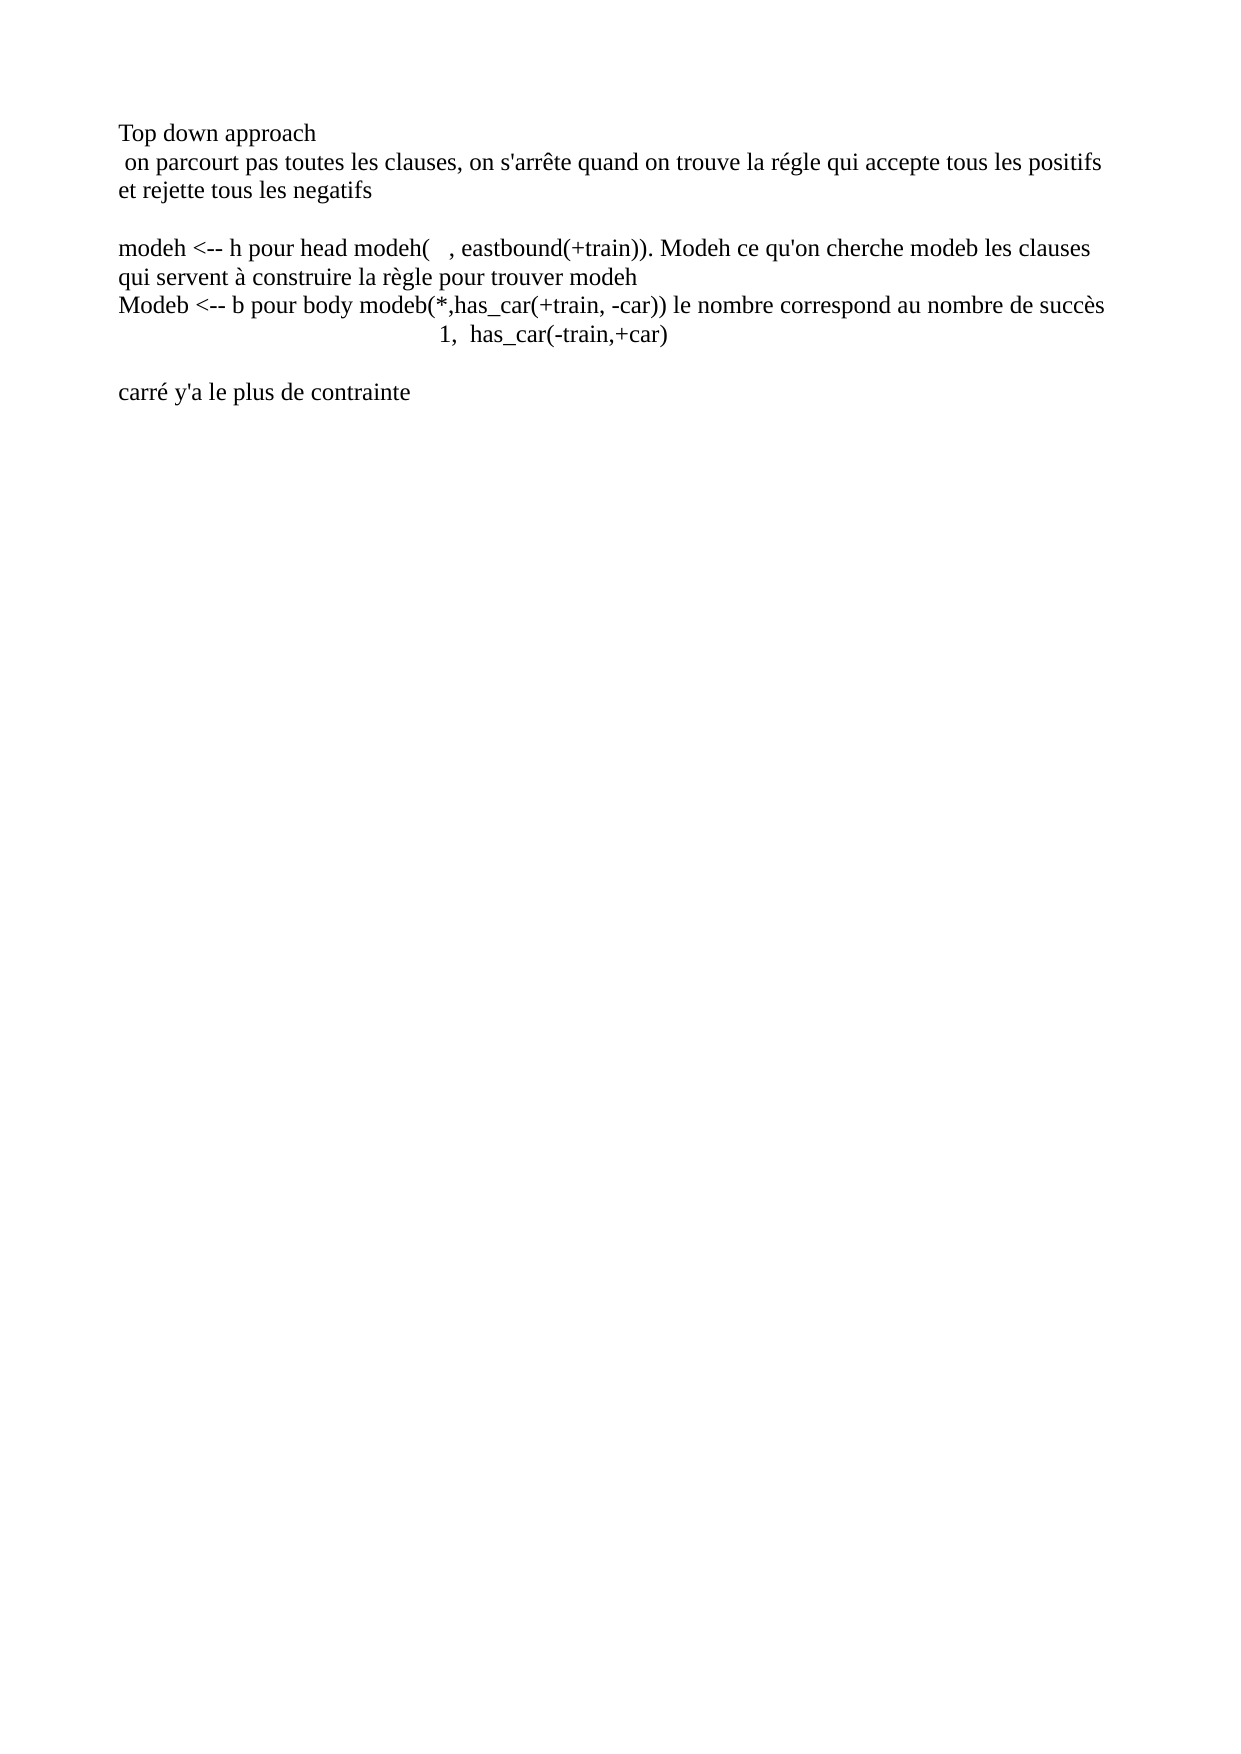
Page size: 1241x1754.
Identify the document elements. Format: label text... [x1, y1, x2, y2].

text Modeb <-- b pour body modeb(*,has_car(+train, -car)) le nombre correspond au nombre de succès [118, 291, 1122, 319]
text modeh <-- h pour head modeh( , eastbound(+train)). Modeh ce qu'on cherche modeb les clauses qui servent à construire la règle pour trouver modeh [118, 233, 1122, 291]
text Top down approach [118, 118, 1122, 147]
text 1, has_car(-train,+car) [118, 319, 1122, 348]
text on parcourt pas toutes les clauses, on s'arrête quand on trouve la régle qui accepte tous les positifs et rejette tous les negatifs [118, 147, 1122, 204]
text carré y'a le plus de contrainte [118, 377, 1122, 406]
